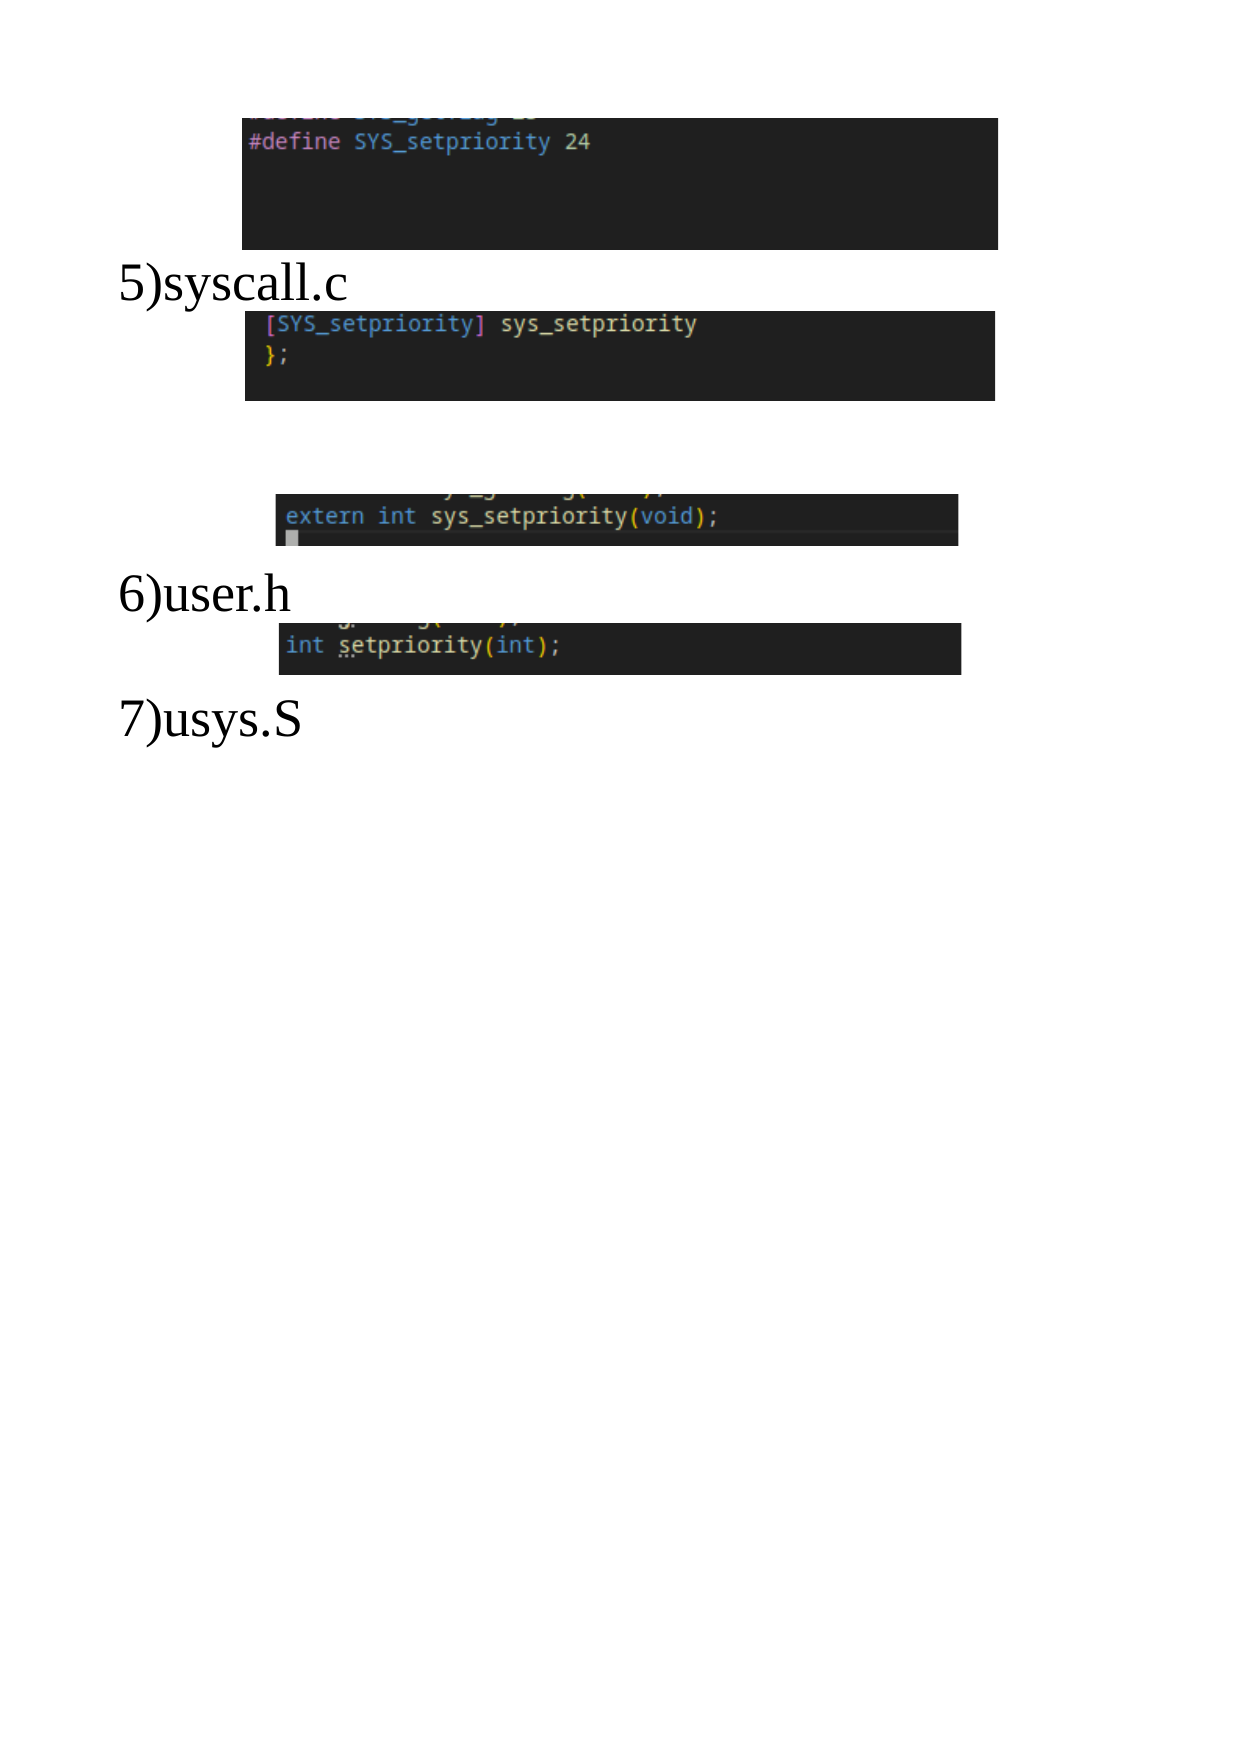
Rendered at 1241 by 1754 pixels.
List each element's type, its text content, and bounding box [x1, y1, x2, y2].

picture [278, 623, 962, 675]
picture [242, 118, 999, 250]
text 5)syscall.c [118, 118, 1122, 312]
picture [275, 494, 959, 546]
picture [245, 311, 995, 401]
text 6)user.h [118, 312, 1122, 623]
text 7)usys.S [118, 623, 1122, 748]
